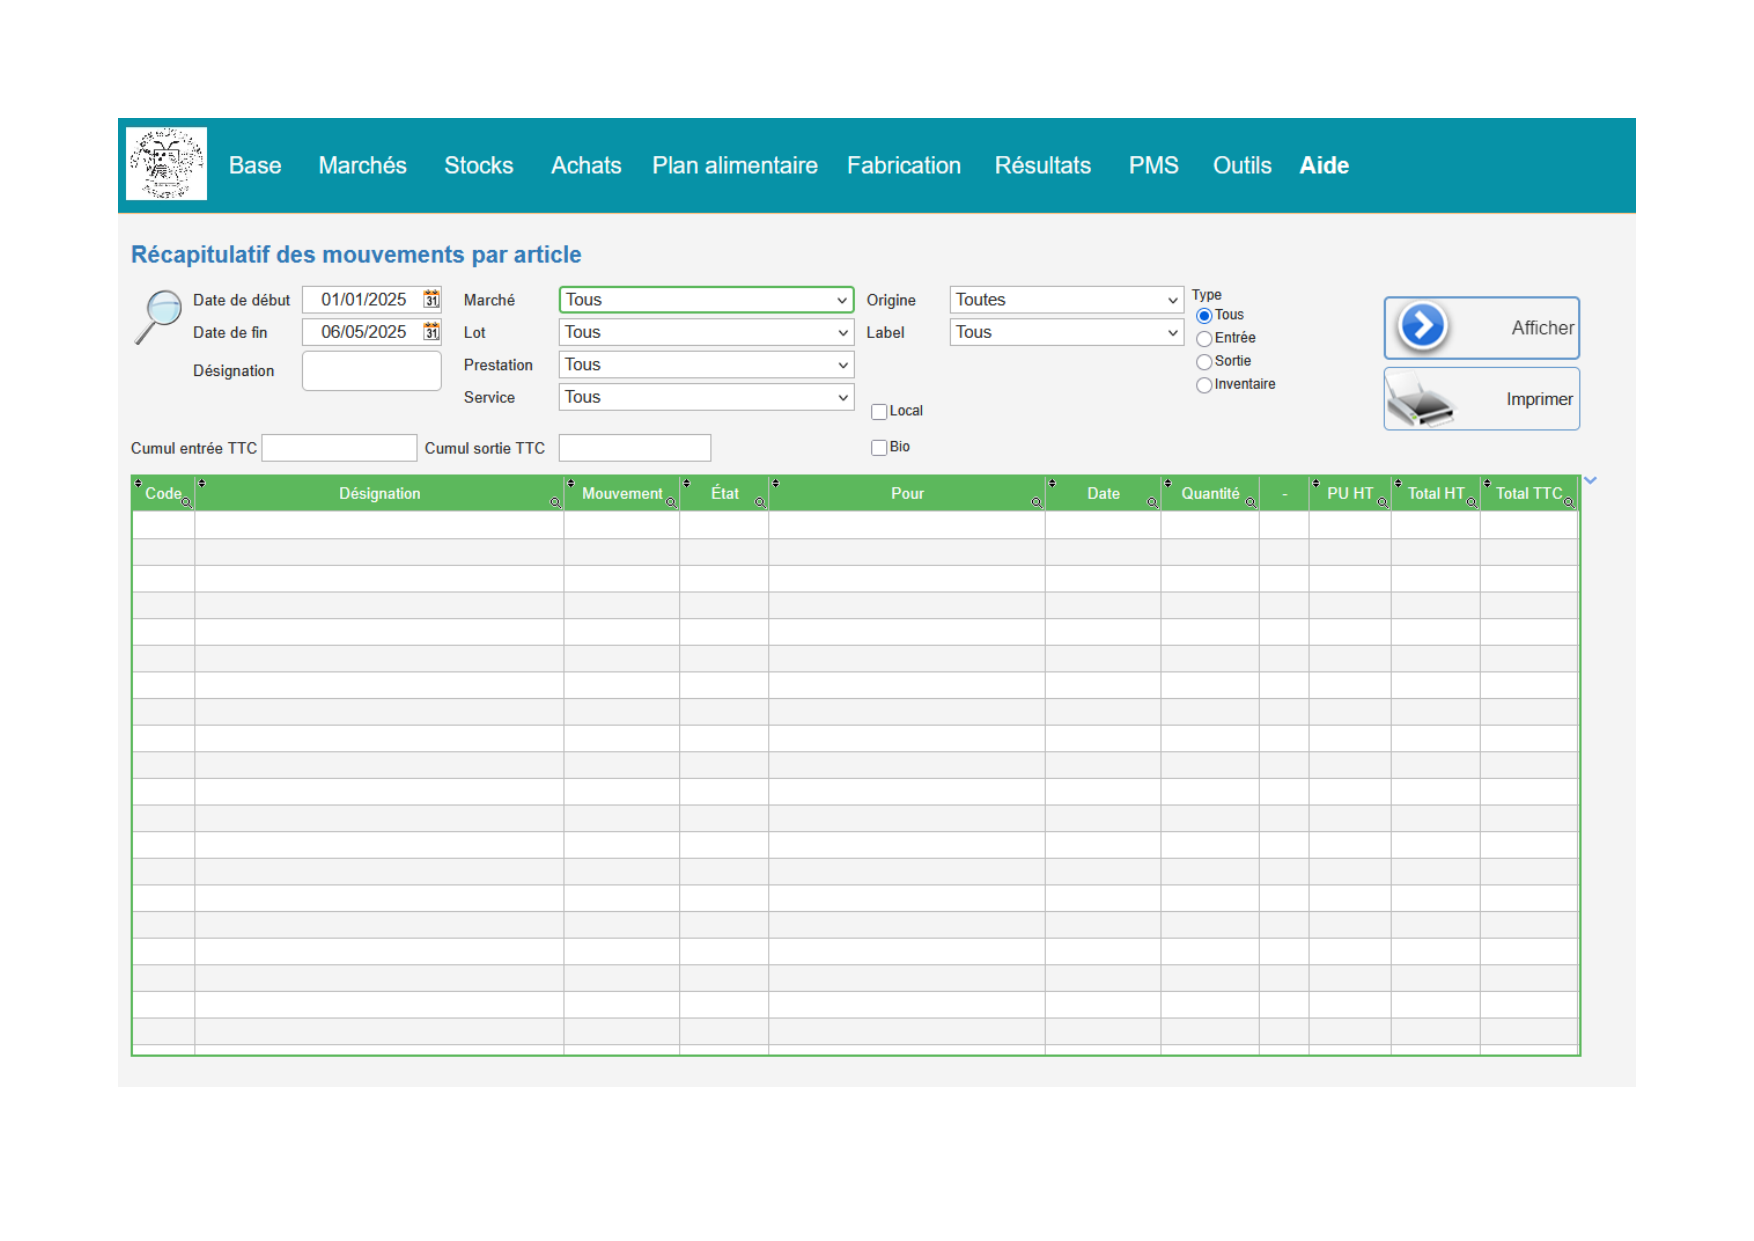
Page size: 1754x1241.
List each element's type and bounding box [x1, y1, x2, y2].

picture [118, 118, 1636, 1087]
